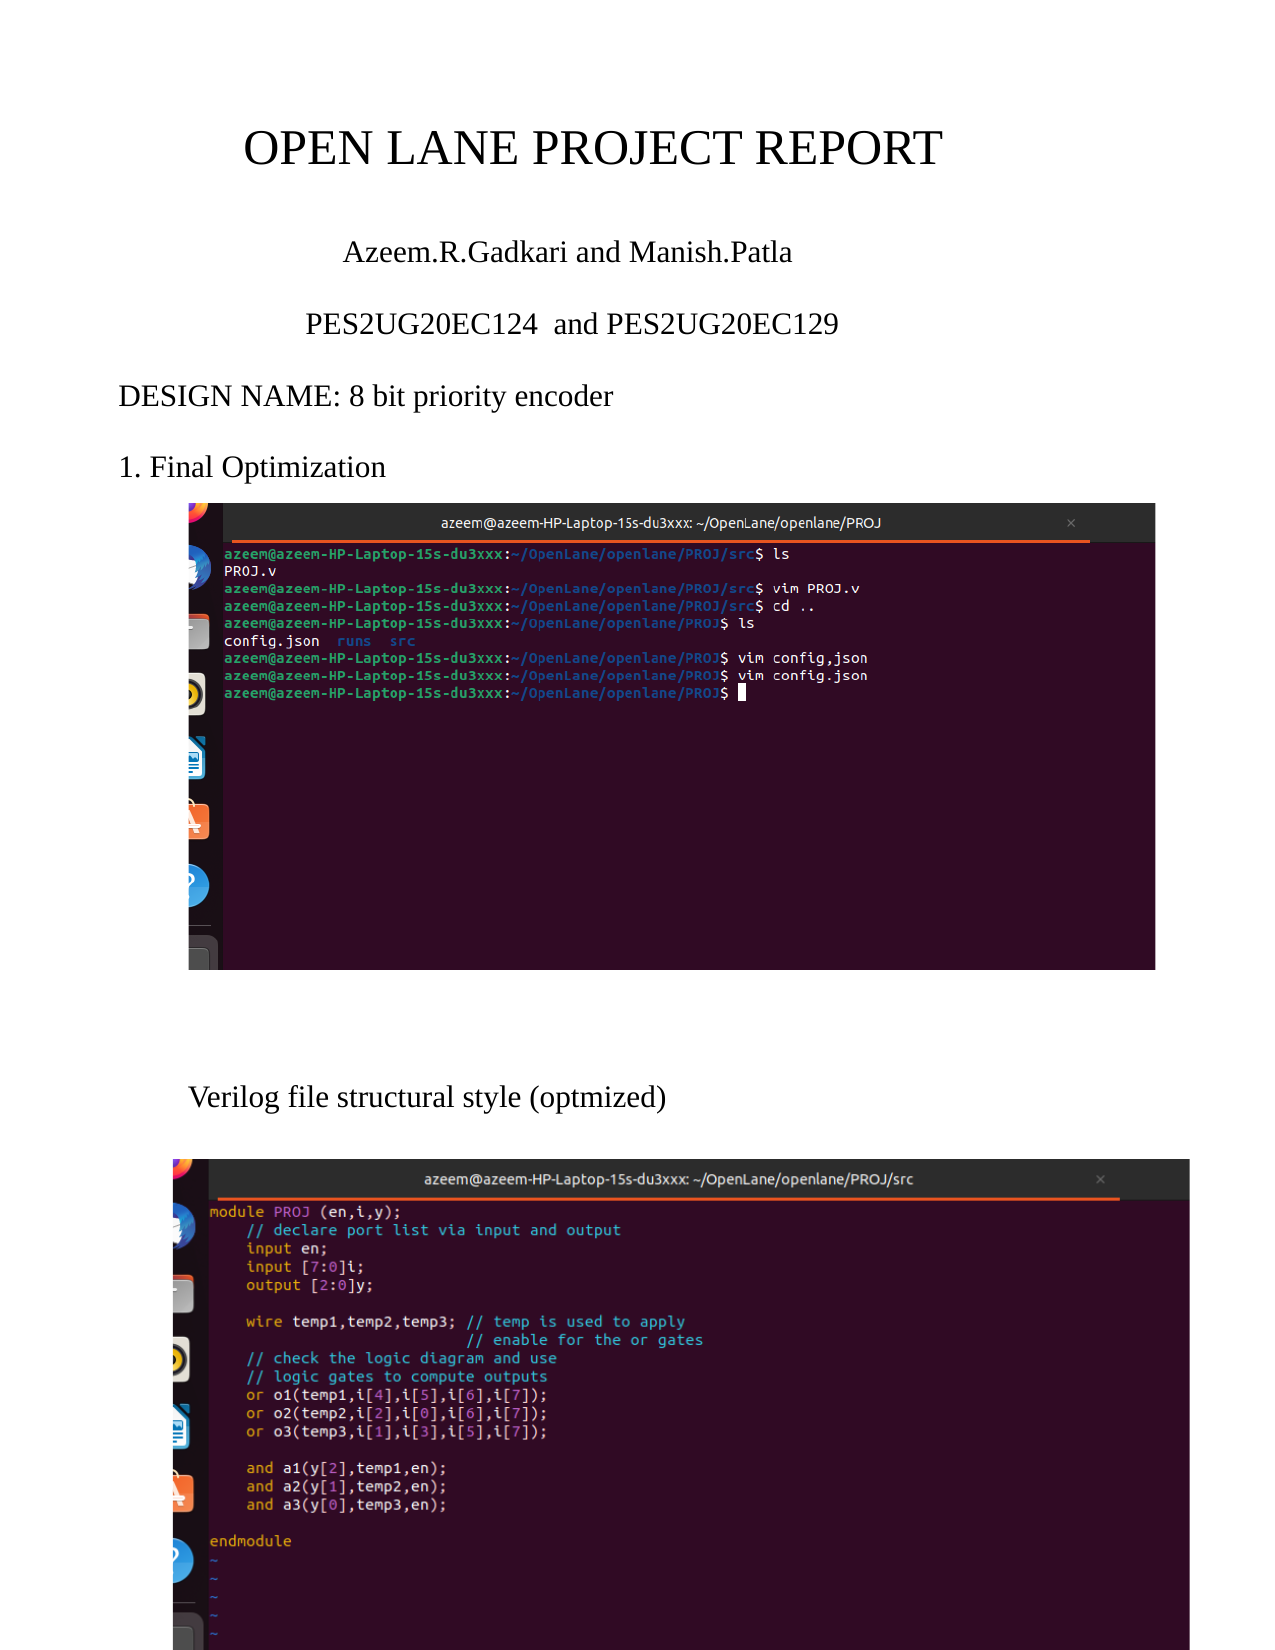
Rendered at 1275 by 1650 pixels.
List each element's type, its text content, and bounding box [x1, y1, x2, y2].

text PES2UG20EC124 and PES2UG20EC129 [118, 305, 1157, 341]
picture [188, 503, 1156, 970]
text OPEN LANE PROJECT REPORT [118, 118, 1157, 176]
text DESIGN NAME: 8 bit priority encoder [118, 377, 1157, 413]
text Verilog file structural style (optmized) [118, 1078, 1157, 1114]
text 1. Final Optimization [118, 449, 1157, 485]
text Azeem.R.Gadkari and Manish.Patla [118, 233, 1157, 269]
picture [172, 1159, 1190, 1650]
